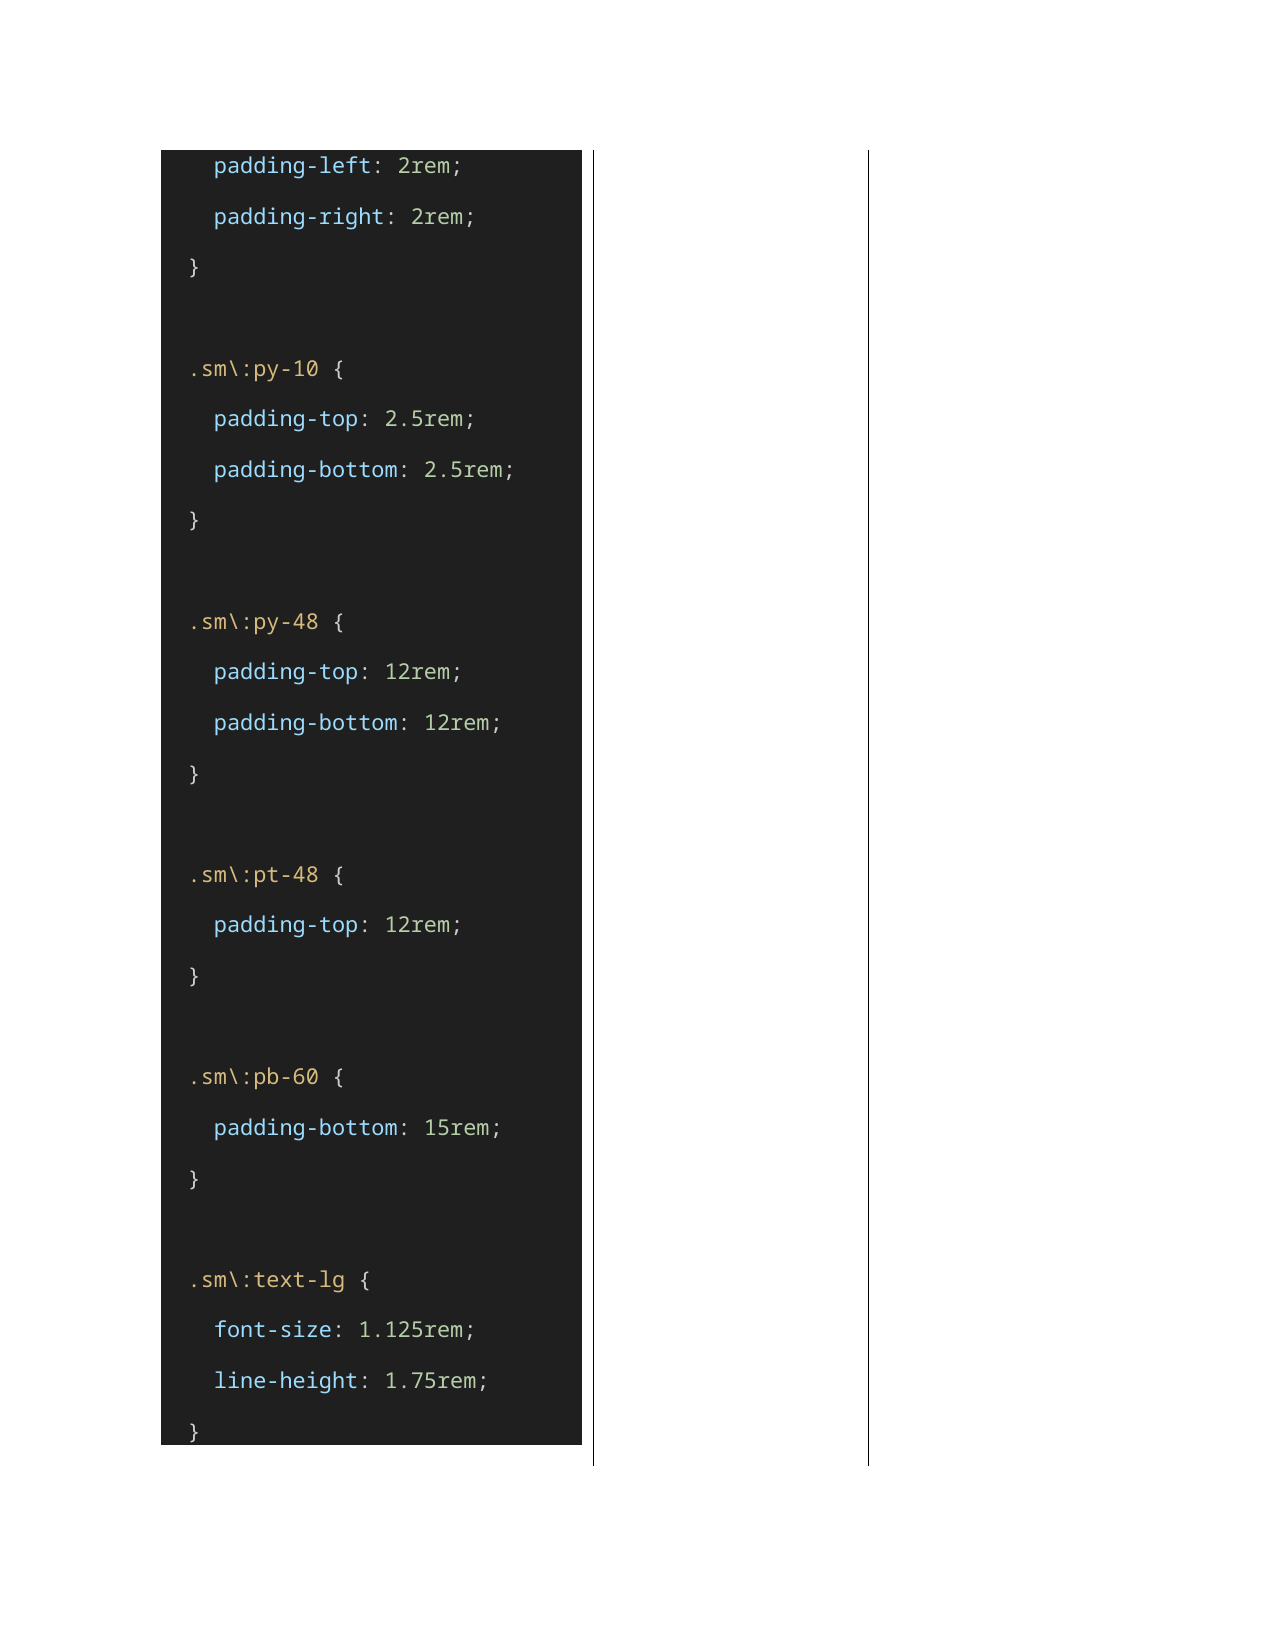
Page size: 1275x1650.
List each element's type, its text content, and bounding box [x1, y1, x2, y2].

table_header # tooplate-kool-form-pack.css :root { --body-bg-color: #181717; --white-color: #ffffff; --primary-color: #E07A5F; --secondary-color: #F2CC8F; --section-bg-color: #f0f8ff; --custom-btn-bg-color: #E07A5F; --custom-btn-bg-hover-color: #F2CC8F; --dark-color: #000000; --p-color: #717275; --link-hover-color: #F2CC8F; --body-font-family: 'Poppins', sans-serif; --heading-font-family: 'Unbounded', sans-serif; --h1-font-size: 62px; --h2-font-size: 36px; --h3-font-size: 28px; --h4-font-size: 24px; --h5-font-size: 22px; --h6-font-size: 20px; --p-font-size: 18px; --menu-font-size: 16px; --btn-font-size: 14px; --border-radius-large: 100px; --border-radius-medium: 20px; --border-radius-small: 10px; --font-weight-normal: 400; --font-weight-medium: 500; --font-weight-bold: 700; } body { background-color: var(--body-bg-color); font-family: var(--body-font-family); } h1, h2, h3, h4, h5, h6 { font-family: var(--heading-font-family); font-weight: var(--font-weight-medium); letter-spacing: -1px; } h1 { font-size: var(--h1-font-size); font-weight: var(--font-weight-bold); } h2 { font-size: var(--h2-font-size); font-weight: var(--font-weight-bold); } h3 { font-size: var(--h3-font-size); } h4 { font-size: var(--h4-font-size); } h5 { font-size: var(--h5-font-size); } h6 { font-size: var(--h6-font-size); } p { color: var(--p-color); font-size: var(--p-font-size); font-weight: var(--font-weight-normal); } ul li { color: var(--p-color); font-size: var(--p-font-size); font-weight: var(--font-weight-normal); } a, button { touch-action: manipulation; transition: all 0.3s; } a { display: inline-block; color: var(--secondary-color); text-decoration: none; } a:hover { color: var(--link-hover-color); } b, strong { font-weight: var(--font-weight-bold); } /*--------------------------------------- SECTION -----------------------------------------*/ .section-bg { background-color: var(--section-bg-color); } .section-padding { padding-top: 100px; padding-bottom: 100px; } ::selection { background-color: var(--primary-color); color: var(--white-color); } .page-404-title { color: var(--primary-color); font-size: 100px; } .page-404-title + h3 { color: var(--secondary-color); } /*--------------------------------------- CUSTOM BUTTON -----------------------------------------*/ .custom-btn { background: var(--custom-btn-bg-color); border: 2px solid transparent; border-radius: var(--border-radius-large); color: var(--white-color); font-size: var(--btn-font-size); font-weight: var(--font-weight-bold); line-height: normal; transition: all 0.3s; padding: 6px 18px; } .custom-btn:hover { background: var(--custom-btn-bg-hover-color); color: var(--white-color); } .custom-border-btn { background: transparent; border: 2px solid var(--secondary-color); color: var(--secondary-color); } .custom-border-btn:hover { background: var(--secondary-color); border-color: transparent; color: var(--white-color); } .custom-btn-bg-white { border-color: var(--white-color); color: var(--white-color); } .custom-btn-group .link { color: var(--white-color); font-weight: var(--font-weight-medium); } .custom-btn-group .link:hover { color: var(--link-hover-color); } /*--------------------------------------- SITE HEADER -----------------------------------------*/ .site-header { position: absolute; z-index: 22; top: 0; right: 0; left: 0; padding-top: 30px; padding-bottom: 30px; } .site-header .container { background-color: rgba(0, 0, 0, 0.65); border-radius: var(--border-radius-large); padding: 15px 25px; max-height: 70px; } .site-header-text { color: var(--white-color); font-size: var(--p-font-size); font-weight: var(--font-weight-bold); } .site-header-text span { margin-left: 20px; color: yellow; } .site-header .social-icon { max-height: 35px; } .site-header-text ul { margin-left: 30px; color: rgb(248, 248, 12); } .offcanvas { background-color: rgba(0, 0, 0, 0.85); padding: 30px; } .offcanvas.offcanvas-end { border-left: 0; } .offcanvas-header .btn-close { filter: brightness(0) invert(1); transition: all 0.3s; } .offcanvas-header .btn-close:hover { transform: rotate(180deg); } .offcanvas-icon { font-size: var(--h3-font-size); color: var(--white-color); margin-left: 15px; } .offcanvas nav ul { margin: 0; padding: 0; } .offcanvas nav ul li { list-style: none; display: block; } .offcanvas nav ul li a { color: var(--white-color); font-family: var(--heading-font-family); font-size: var(--p-font-size); font-weight: var(--font-weight-medium); display: inline-block; margin-top: 5px; margin-bottom: 5px; } .offcanvas nav ul li a:hover, .offcanvas nav ul li a.active { color: var(--link-hover-color); } /*--------------------------------------- HERO -----------------------------------------*/ .hero-section { position: relative; overflow: hidden; height: 100vh; min-height: 675px; padding-top: 100px; padding-bottom: 100px; } .hero-bg { background-image: url('../images/people-practicing-social-integration.jpg'); background-repeat: no-repeat; background-position: center; background-size: cover; } .hero-bg::after { content: ""; background: linear-gradient(to top, var(--dark-color), transparent 200%); position: absolute; top: 0; left: 0; width: 100%; height: 100%; pointer-events: none; } .hero-bg .container { position: relative; z-index: 2; } .hero-section small { color: var(--primary-color); display: block; font-size: var(--btn-font-size); font-style: italic; position: relative; padding-left: 75px; } .hero-section small::before { content: ""; background-color: var(--white-color); width: 50px; height: 2px; position: absolute; top: 50%; left: 35px; transform: translate(-50%, 0); } .video-wrap { z-index: -100; } .custom-video { position: absolute; top: 0; left: 0; object-fit: cover; width: 100%; height: 100%; } .hero-title { color: var(--white-color); } /*--------------------------------------- COUNTDOWN -----------------------------------------*/ .countdown { padding-left: 0; } .countdown-title { color: var(--white-color); } .countdown-item { list-style: none; flex: 0 0 13%; margin: 15px; } .countdown-text { color: var(--section-bg-color); font-size: var(--p-font-size); font-style: italic; } /*--------------------------------------- MODAL EMAIL FORM -----------------------------------------*/ .modal-content { background-color: var(--dark-color); border-radius: 0; position: relative; } .modal-content::after { content: ""; background-color: var(--custom-btn-bg-color); border: 50px solid var(--secondary-color); border-radius: 100%; position: absolute; top: -100px; right: -120px; width: 250px; height: 250px; pointer-events: none; } .modal-header, .modal-body, .modal-footer { padding: 30px 40px; } .modal-header { background-color: var(--dark-color); border-radius: 0; border-bottom: 0; padding: 0; } .modal-body h2 { color: var(--white-color); font-size: var(--h4-font-size); position: relative; bottom: 30px; } .modal-header .btn-close { filter: brightness(0) invert(1); position: relative; z-index: 22; top: 20px; right: 20px; transition: all 0.3s; } .modal-header .btn-close:hover { transform: rotate(180deg); } .modal-body, .modal-footer { position: relative; z-index: 2; } .modal-footer { border-top: 0; padding-top: 0; } .modal-footer p { font-size: var(--btn-font-size); } /*--------------------------------------- CUSTOM FORM -----------------------------------------*/ .custom-form .form-control { border-radius: var(--border-radius-large); border-width: 2px; box-shadow: none; color: var(--p-color); margin-bottom: 20px; padding: 10px; padding-left: 20px; outline: none; } .custom-form .form-control:focus, .custom-form .form-control:hover { border-color: var(--primary-color); } .form-check-input:checked { background-color: var(--primary-color); border-color: var(--primary-color); } .form-floating>label { padding-left: 20px; } .custom-form button[type="submit"] { background: var(--custom-btn-bg-color); border: none; border-radius: var(--border-radius-large); color: var(--white-color); font-family: var(--heading-font-family); font-size: var(--p-font-size); font-weight: var(--font-weight-bold); transition: all 0.3s; margin-bottom: 0; padding-left: 10px; } .custom-form button[type="submit"]:hover, .custom-form button[type="submit"]:focus { background: var(--custom-btn-bg-hover-color); border-color: transparent; } .custom-form .form-check-label { color: var(--p-color); } .contact-form .form-floating>textarea { border-radius: var(--border-radius-medium); height: 110px; } .login-form .custom-btn { font-family: var(--heading-font-family); padding: 10.25px 35px; font-size: var(--p-font-size); } /*--------------------------------------- SOCIAL ICON -----------------------------------------*/ .social-icon { margin: 0; padding: 0; } .social-icon-item { list-style: none; display: inline-block; vertical-align: top; } .social-icon-link { border-radius: var(--border-radius-large); color: var(--white-color); font-size: var(--btn-font-size); display: block; margin-right: 5px; text-align: center; width: 35px; height: 35px; line-height: 36px; transition: background 0.2s, color 0.2s; } .social-icon-link:hover { background: var(--primary-color); color: var(--white-color); } /*--------------------------------------- RESPONSIVE STYLES -----------------------------------------*/ @media screen and (max-width: 991px) { h1 { font-size: 36px; } h2 { font-size: 28px; } h3 { font-size: 22px; } h4 { font-size: 20px; } h5 { font-size: 18px; } h6 { font-size: 16px; } .section-padding { padding-top: 50px; padding-bottom: 50px; } } @media screen and (max-width: 480px) { .site-header .social-icon { display: none !important; } .offcanvas-icon { margin-left: 10px; } .countdown-item { margin: 10px; } } [869, 150, 1169, 1466]
table_header #tailwind.css *, ::before, ::after { box-sizing: border-box; } html { -moz-tab-size: 4; -o-tab-size: 4; tab-size: 4; } html { line-height: 1.15; -webkit-text-size-adjust: 100%; } body { margin: 0; } body { font-family: system-ui, -apple-system, 'Segoe UI', Roboto, Helvetica, Arial, sans-serif, 'Apple Color Emoji', 'Segoe UI Emoji'; } hr { height: 0; color: inherit; } abbr[title] { -webkit-text-decoration: underline dotted; text-decoration: underline dotted; } b, strong { font-weight: bolder; } code, kbd, samp, pre { font-family: ui-monospace, SFMono-Regular, Consolas, 'Liberation Mono', Menlo, monospace; font-size: 1em; } small { font-size: 80%; } sub, sup { font-size: 75%; line-height: 0; position: relative; vertical-align: baseline; } sub { bottom: -0.25em; } sup { top: -0.5em; } table { text-indent: 0; border-color: inherit; } button, input, optgroup, select, textarea { font-family: inherit; font-size: 100%; line-height: 1.15; margin: 0; } button, select { text-transform: none; } button, [type='button'], [type='submit'] { -webkit-appearance: button; } legend { padding: 0; } progress { vertical-align: baseline; } summary { display: list-item; } blockquote, dl, dd, h1, h2, h3, h4, h5, h6, hr, figure, p, pre { margin: 0; } button { background-color: transparent; background-image: none; } fieldset { margin: 0; padding: 0; } ol, ul { list-style: none; margin: 0; padding: 0; } html { font-family: ui-sans-serif, system-ui, -apple-system, BlinkMacSystemFont, "Segoe UI", Roboto, "Helvetica Neue", Arial, "Noto Sans", sans-serif, "Apple Color Emoji", "Segoe UI Emoji", "Segoe UI Symbol", "Noto Color Emoji"; line-height: 1.5; } body { font-family: inherit; line-height: inherit; } *, ::before, ::after { box-sizing: border-box; border-width: 0; border-style: solid; border-color: currentColor; } hr { border-top-width: 1px; } img { border-style: solid; } textarea { resize: vertical; } input::-moz-placeholder, textarea::-moz-placeholder { opacity: 1; color: #9ca3af; } input:-ms-input-placeholder, textarea:-ms-input-placeholder { opacity: 1; color: #9ca3af; } input::placeholder, textarea::placeholder { opacity: 1; color: #9ca3af; } button { cursor: pointer; } table { border-collapse: collapse; } h1, h2, h3, h4, h5, h6 { font-size: inherit; font-weight: inherit; } a { color: inherit; text-decoration: inherit; } button, input, optgroup, select, textarea { padding: 0; line-height: inherit; color: inherit; } pre, code, kbd, samp { font-family: ui-monospace, SFMono-Regular, Menlo, Monaco, Consolas, "Liberation Mono", "Courier New", monospace; } img, svg, video, canvas, audio, iframe, embed, object { display: block; vertical-align: middle; } img, video { max-width: 100%; height: auto; } [hidden] { display: none; } *, ::before, ::after { --tw-border-opacity: 1; border-color: rgba(229, 231, 235, var(--tw-border-opacity)); } .container { width: 100%; } @media (min-width: 640px) { .container { max-width: 640px; } } @media (min-width: 768px) { .container { max-width: 768px; } } @media (min-width: 1024px) { .container { max-width: 1024px; } } @media (min-width: 1280px) { .container { max-width: 1280px; } } @media (min-width: 1536px) { .container { max-width: 1536px; } } .fixed { position: fixed; } .absolute { position: absolute; } .relative { position: relative; } .bottom-0 { bottom: 0px; } .left-0 { left: 0px; } .m-5 { margin: 1.25rem; } .mx-4 { margin-left: 1rem; margin-right: 1rem; } .mx-auto { margin-left: auto; margin-right: auto; } .mt-5 { margin-top: 1.25rem; } .mr-3 { margin-right: 0.75rem; } .mr-4 { margin-right: 1rem; } .mr-6 { margin-right: 1.5rem; } .mr-8 { margin-right: 2rem; } .mb-1 { margin-bottom: 0.25rem; } .mb-2 { margin-bottom: 0.5rem; } .mb-3 { margin-bottom: 0.75rem; } .mb-4 { margin-bottom: 1rem; } .mb-5 { margin-bottom: 1.25rem; } .mb-6 { margin-bottom: 1.5rem; } .mb-10 { margin-bottom: 2.5rem; } .mb-16 { margin-bottom: 4rem; } .ml-3 { margin-left: 0.75rem; } .block { display: block; } .inline-block { display: inline-block; } .flex { display: flex; } .table { display: table; } .hidden { display: none; } .w-full { width: 100%; } .flex-1 { flex: 1 1 0%; } @-webkit-keyframes spin { to { transform: rotate(360deg); } } @keyframes spin { to { transform: rotate(360deg); } } @-webkit-keyframes ping { 75%, 100% { transform: scale(2); opacity: 0; } } @keyframes ping { 75%, 100% { transform: scale(2); opacity: 0; } } @-webkit-keyframes pulse { 50% { opacity: .5; } } @keyframes pulse { 50% { opacity: .5; } } @-webkit-keyframes bounce { 0%, 100% { transform: translateY(-25%); -webkit-animation-timing-function: cubic-bezier(0.8,0,1,1); animation-timing-function: cubic-bezier(0.8,0,1,1); } 50% { transform: none; -webkit-animation-timing-function: cubic-bezier(0,0,0.2,1); animation-timing-function: cubic-bezier(0,0,0.2,1); } } @keyframes bounce { 0%, 100% { transform: translateY(-25%); -webkit-animation-timing-function: cubic-bezier(0.8,0,1,1); animation-timing-function: cubic-bezier(0.8,0,1,1); } 50% { transform: none; -webkit-animation-timing-function: cubic-bezier(0,0,0.2,1); animation-timing-function: cubic-bezier(0,0,0.2,1); } } .resize { resize: both; } .flex-col { flex-direction: column; } .items-start { align-items: flex-start; } .items-center { align-items: center; } .justify-end { justify-content: flex-end; } .justify-center { justify-content: center; } .justify-between { justify-content: space-between; } .justify-around { justify-content: space-around; } .rounded-md { border-radius: 0.375rem; } .rounded-lg { border-radius: 0.5rem; } .rounded-xl { border-radius: 0.75rem; } .border-b { border-bottom-width: 1px; } .bg-black { --tw-bg-opacity: 1; background-color: rgba(0, 0, 0, var(--tw-bg-opacity)); } .bg-white { --tw-bg-opacity: 1; background-color: rgba(255, 255, 255, var(--tw-bg-opacity)); } .bg-opacity-0 { --tw-bg-opacity: 0; } .bg-opacity-50 { --tw-bg-opacity: 0.5; } .bg-opacity-70 { --tw-bg-opacity: 0.7; } .bg-opacity-80 { --tw-bg-opacity: 0.8; } .p-8 { padding: 2rem; } .p-10 { padding: 2.5rem; } .p-12 { padding: 3rem; } .px-0 { padding-left: 0px; padding-right: 0px; } .px-2 { padding-left: 0.5rem; padding-right: 0.5rem; } .px-4 { padding-left: 1rem; padding-right: 1rem; } .px-8 { padding-left: 2rem; padding-right: 2rem; } .px-10 { padding-left: 2.5rem; padding-right: 2.5rem; } .px-12 { padding-left: 3rem; padding-right: 3rem; } .py-1 { padding-top: 0.25rem; padding-bottom: 0.25rem; } .py-2 { padding-top: 0.5rem; padding-bottom: 0.5rem; } .py-4 { padding-top: 1rem; padding-bottom: 1rem; } .py-6 { padding-top: 1.5rem; padding-bottom: 1.5rem; } .py-12 { padding-top: 3rem; padding-bottom: 3rem; } .py-20 { padding-top: 5rem; padding-bottom: 5rem; } .py-24 { padding-top: 6rem; padding-bottom: 6rem; } .pt-3 { padding-top: 0.75rem; } .pt-24 { padding-top: 6rem; } .pr-12 { padding-right: 3rem; } .pb-4 { padding-bottom: 1rem; } .pb-14 { padding-bottom: 3.5rem; } .pb-48 { padding-bottom: 12rem; } .pl-10 { padding-left: 2.5rem; } .text-center { text-align: center; } .text-right { text-align: right; } .text-lg { font-size: 1.125rem; line-height: 1.75rem; } .text-xl { font-size: 1.25rem; line-height: 1.75rem; } .text-2xl { font-size: 1.5rem; line-height: 2rem; } .text-3xl { font-size: 1.875rem; line-height: 2.25rem; } .text-4xl { font-size: 2.25rem; line-height: 2.5rem; } .text-5xl { font-size: 3rem; line-height: 1; } .font-light { font-weight: 300; } .font-normal { font-weight: 400; } .font-medium { font-weight: 500; } .font-semibold { font-weight: 600; } .leading-8 { line-height: 2rem; } .text-white { --tw-text-opacity: 1; color: rgba(255, 255, 255, var(--tw-text-opacity)); } .hover\:text-gray-200:hover { --tw-text-opacity: 1; color: rgba(229, 231, 235, var(--tw-text-opacity)); } .hover\:text-yellow-500:hover { --tw-text-opacity: 1; color: rgba(245, 158, 11, var(--tw-text-opacity)); } .hover\:text-yellow-600:hover { --tw-text-opacity: 1; color: rgba(217, 119, 6, var(--tw-text-opacity)); } *, ::before, ::after { --tw-shadow: 0 0 #0000; } *, ::before, ::after { --tw-ring-inset: var(--tw-empty,/*!*/ /*!*/); --tw-ring-offset-width: 0px; --tw-ring-offset-color: #fff; --tw-ring-color: rgba(59, 130, 246, 0.5); --tw-ring-offset-shadow: 0 0 #0000; --tw-ring-shadow: 0 0 #0000; } .transition { transition-property: background-color, border-color, color, fill, stroke, opacity, box-shadow, transform, filter, -webkit-backdrop-filter; transition-property: background-color, border-color, color, fill, stroke, opacity, box-shadow, transform, filter, backdrop-filter; transition-property: background-color, border-color, color, fill, stroke, opacity, box-shadow, transform, filter, backdrop-filter, -webkit-backdrop-filter; transition-timing-function: cubic-bezier(0.4, 0, 0.2, 1); transition-duration: 150ms; } @media (min-width: 640px) { .sm\:mr-12 { margin-right: 3rem; } .sm\:mb-3 { margin-bottom: 0.75rem; } .sm\:ml-6 { margin-left: 1.5rem; } .sm\:ml-auto { margin-left: auto; } .sm\:px-0 { padding-left: 0px; padding-right: 0px; } .sm\:px-8 { padding-left: 2rem; padding-right: 2rem; } .sm\:py-10 { padding-top: 2.5rem; padding-bottom: 2.5rem; } .sm\:py-48 { padding-top: 12rem; padding-bottom: 12rem; } .sm\:pt-48 { padding-top: 12rem; } .sm\:pb-60 { padding-bottom: 15rem; } .sm\:text-lg { font-size: 1.125rem; line-height: 1.75rem; } .sm\:text-xl { font-size: 1.25rem; line-height: 1.75rem; } } @media (min-width: 768px) { .md\:mt-0 { margin-top: 0px; } .md\:mb-0 { margin-bottom: 0px; } .md\:hidden { display: none; } .md\:flex-row { flex-direction: row; } .md\:py-3 { padding-top: 0.75rem; padding-bottom: 0.75rem; } .md\:py-6 { padding-top: 1.5rem; padding-bottom: 1.5rem; } } @media (min-width: 1024px) { .lg\:flex-row { flex-direction: row; } .lg\:items-stretch { align-items: stretch; } } @media (min-width: 1280px) { } @media (min-width: 1536px) { } [150, 150, 593, 1466]
table_header # tooplate-antique-café.css body { font-family: 'Raleway', sans-serif; background-color: #1924f5; } p a { color: rgb(15, 15, 1); } p a:hover { color: #9FF; } #about p a { color: #066; } #about p a:hover { color: #F36; } #contact p a { color: #066; } footer span a { color: #f3e6e6; } .tm-logo-font { font-family: 'Oswald', sans-serif; } .tm-container { max-width: 1200px; } .parallax-window { min-height: 1064px; background: transparent; } .tm-text-yellow { color: #FC6; } .tm-text-gold { color: #131212; } .tm-text-go { color: #f5f2f2; } .tm-text-brown { color: #01060b; } .tm-text-green { color: #006666; } a.tm-bg-green:hover { background-color: #0a8585; } .tm-bg-brown { background-color: #5e3d17; } .tm-bg-green { background-color: #006666; } .tm-border-gold { border-color: #CC9966; } .tm-intro-width { max-width: 750px; } .tm-item-container { max-width: 1060px; } .input:focus { outline: none !important; border:1px solid #CC9966; box-shadow: 0 0 10px #b67533; } input::placeholder, textarea::placeholder { color: rgb(214, 212, 212); opacity: 1; } input:-ms-input-placeholder, textarea:-ms-input-placeholder { color: rgb(214, 212, 212); } input::-ms-input-placeholder, textarea::-ms-input-placeholder { color: rgb(214, 212, 212); } #tm-nav { z-index: 1000; transition: all 0.3s ease; } #tm-nav.scroll { background-color: rgba(0,0,0,0.7); } #tm-nav li a { border-bottom-color: transparent; transition: all 0.3s ease; } #tm-nav li a.current, #tm-nav li a:hover { border-bottom: 4px solid #090501; } .tm-text-2xl { font-size: 1.2rem; line-height: 2rem; } *, *:before, *:after { box-sizing: border-box; } html { font-size: 100%; } body { font-family: acumin-pro, system-ui, sans-serif; margin: 0; display: grid; grid-template-rows: auto 1fr auto; font-size: 14px; background-color: #515050; align-items: start; min-height: 100vh; } .footer { display: flex; flex-flow: row wrap; padding: 30px 30px 20px 30px; color: #0f0e0e; background-color: rgb(216, 243, 216); border-top: 3px solid #151515; image-rendering: calc(1); } .footer > * { flex: 1 100%; } .footer__addr { margin-right: 2em; margin-bottom: 2.5em; margin-left: 2em; } .footer__logo { font-family: 'Pacifico', cursive; font-weight: 400; text-transform: lowercase; font-size: 1.5rem; } .footer__addr h2 { margin-top: 1.3em; font-size: 15px; font-weight: 400; } .nav__title { font-weight: 600; font-size: 20px; } .footer address { font-style: normal; color: #609cf6; } .footer__btn { display: flex; align-items: center; justify-content: center; height: 36px; max-width: max-content; background-color: rgba(5, 5, 5, 0.943); border-radius: 100px; color: #f6f3f3; line-height: 0; margin: 0.6em 0; font-size: 1rem; padding: 0 1.3em; } .footer ul { list-style: none; padding-left: 0; } .footer li { line-height: 2em; } .footer a { text-decoration: none; } .footer__nav { display: flex; flex-flow: row wrap; } .footer__nav > * { flex: 1 50%; margin-right: 1.25em; font-size: 15px; } .footer__link > * { column-count: 1; column-gap: 0.5em; font-size: 15px; } .nav__title { color: #100f0f; column-gap: 2rem; } .nav__ul { color: #100f0f; column-gap: 2rem; } .nav__ul--extra { column-count: 1; column-gap: 1.5em; font-size: 15px; } .nav__item--extra { column-count: 2; column-gap: 0.5em; font-size: 15px; } .legal { display: flex; flex-wrap: wrap; color: #f8f1f1; } .legal__links { display: flex; align-items: center; } .heart { color: #2f2f2f; } @media screen and (min-width: 24.375em) { .legal .legal__links { margin-left: auto; } } @media screen and (min-width: 40.375em) { .footer__nav > * { flex: 1; } .nav__item--extra { flex-grow: 2; } .footer__addr { flex: 1 0px; } .footer__nav { flex: 2 0px; } } /* footer section end */ @media (min-width: 768px) { #tm-nav.scroll .tm-container { padding-top: 10px; padding-bottom: 10px; } } @media (max-width: 767px) { #tm-nav { width: auto; right: 0; border-radius: 5px; } } @media (max-width: 639px) { .parallax-window { min-height: 600px; } } @media (max-width: 370px) { .tm-menu-item { flex-direction: column; } .tm-menu-item-2 { flex-direction: column-reverse; } .tm-menu-item img { margin-bottom: 10px; } .tm-menu-item-2 img { margin-bottom: 10px; } } [594, 150, 868, 1466]
